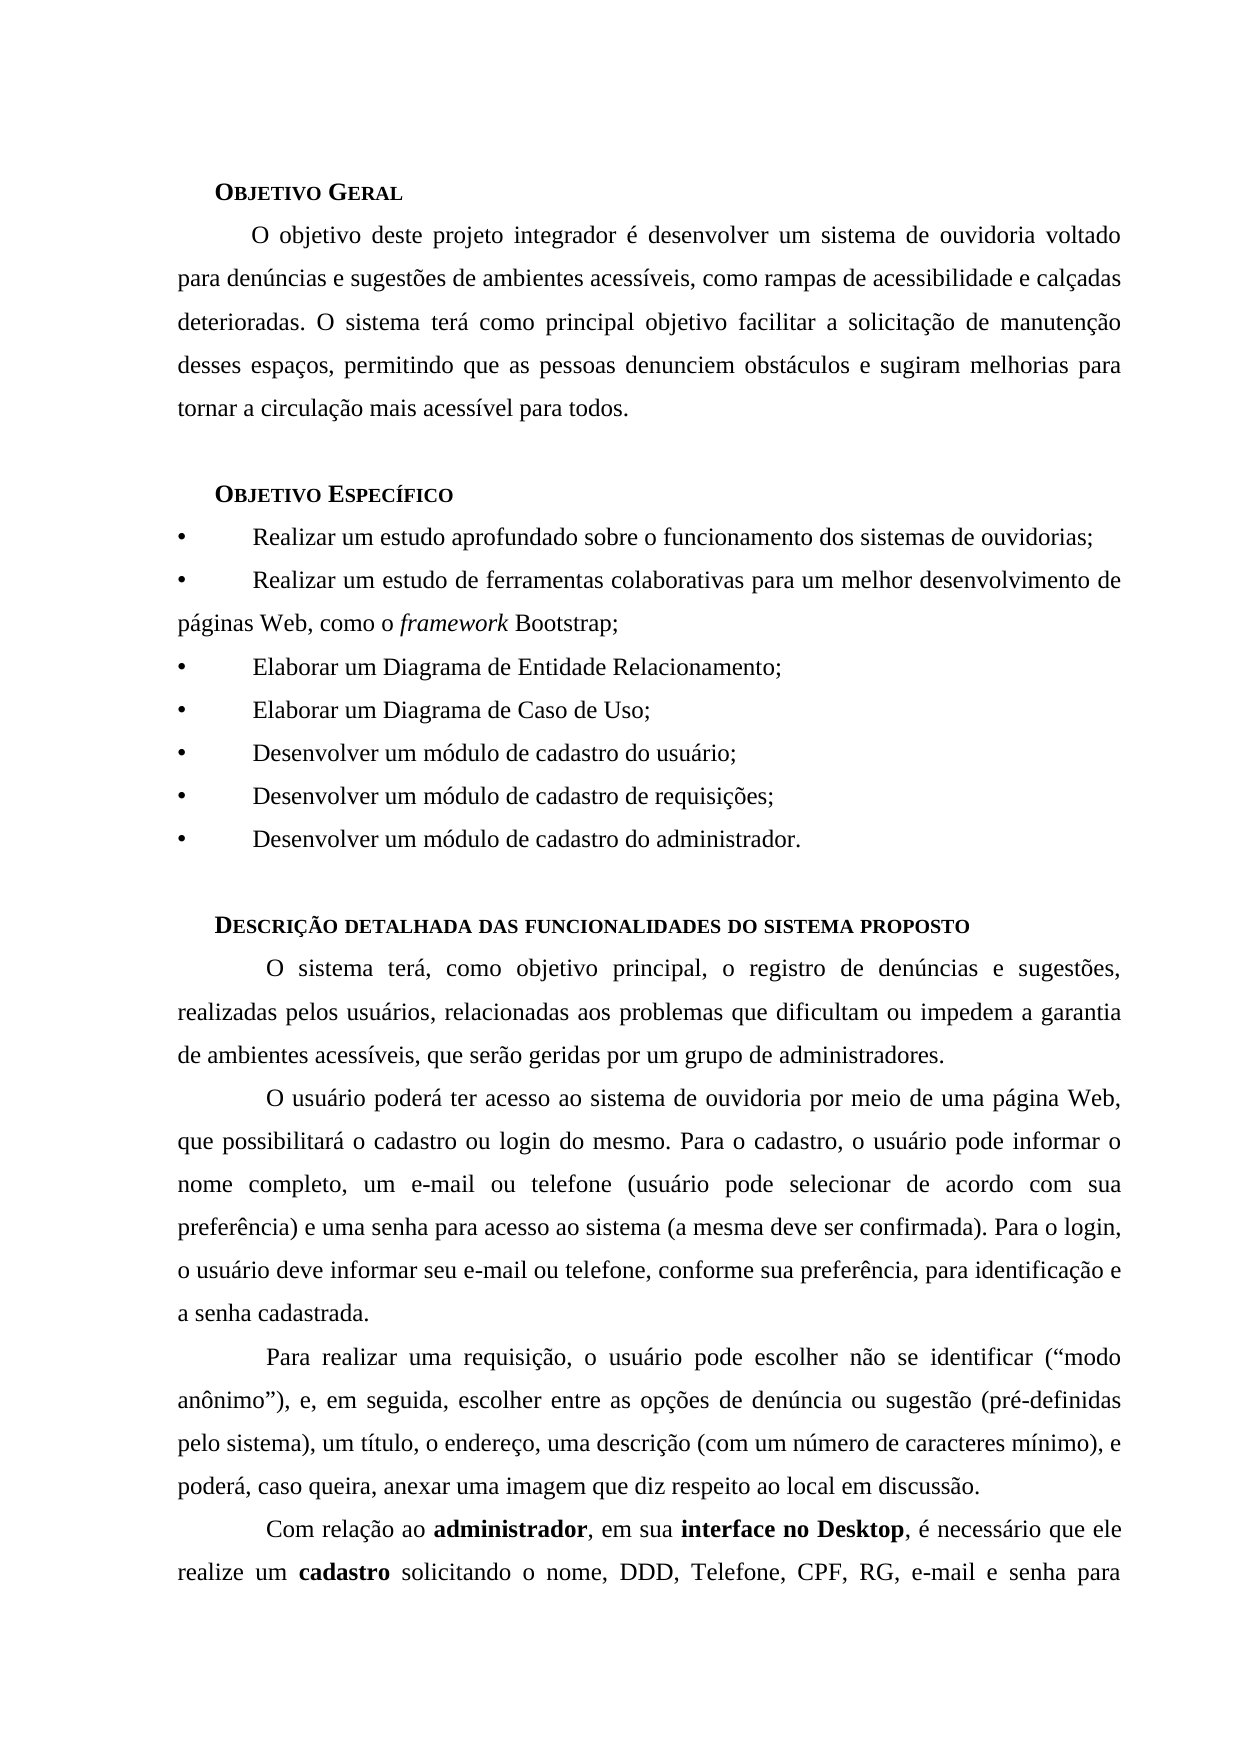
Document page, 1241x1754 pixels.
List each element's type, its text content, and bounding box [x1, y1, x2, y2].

list Elaborar um Diagrama de Entidade Relacionamento; [177, 652, 1122, 680]
list Realizar um estudo aprofundado sobre o funcionamento dos sistemas de ouvidorias; [177, 522, 1122, 551]
text O objetivo deste projeto integrador é desenvolver um sistema de ouvidoria voltado para denúncias e sugestões de ambientes acessíveis, como rampas de acessibilidade e calçadas deterioradas. O sistema terá como principal objetivo facilitar a solicitação de manutenção desses espaços, permitindo que as pessoas denunciem obstáculos e sugiram melhorias para tornar a circulação mais acessível para todos. [177, 220, 1122, 422]
subtitle Descrição detalhada das funcionalidades do sistema proposto [214, 910, 1122, 939]
text Para realizar uma requisição, o usuário pode escolher não se identificar (“modo anônimo”), e, em seguida, escolher entre as opções de denúncia ou sugestão (pré-definidas pelo sistema), um título, o endereço, uma descrição (com um número de caracteres mínimo), e poderá, caso queira, anexar uma imagem que diz respeito ao local em discussão. [177, 1342, 1122, 1500]
list Elaborar um Diagrama de Caso de Uso; [177, 695, 1122, 723]
subtitle Objetivo Geral [214, 177, 1122, 206]
list Desenvolver um módulo de cadastro do usuário; [177, 738, 1122, 767]
text O usuário poderá ter acesso ao sistema de ouvidoria por meio de uma página Web, que possibilitará o cadastro ou login do mesmo. Para o cadastro, o usuário pode informar o nome completo, um e-mail ou telefone (usuário pode selecionar de acordo com sua preferência) e uma senha para acesso ao sistema (a mesma deve ser confirmada). Para o login, o usuário deve informar seu e-mail ou telefone, conforme sua preferência, para identificação e a senha cadastrada. [177, 1083, 1122, 1327]
list Realizar um estudo de ferramentas colaborativas para um melhor desenvolvimento de páginas Web, como o framework Bootstrap; [177, 565, 1122, 637]
text O sistema terá, como objetivo principal, o registro de denúncias e sugestões, realizadas pelos usuários, relacionadas aos problemas que dificultam ou impedem a garantia de ambientes acessíveis, que serão geridas por um grupo de administradores. [177, 953, 1122, 1068]
list Desenvolver um módulo de cadastro do administrador. [177, 824, 1122, 853]
list Desenvolver um módulo de cadastro de requisições; [177, 781, 1122, 810]
subtitle Objetivo Específico [214, 479, 1122, 508]
text Com relação ao administrador, em sua interface no Desktop, é necessário que ele realize um cadastro solicitando o nome, DDD, Telefone, CPF, RG, e-mail e senha para [177, 1514, 1122, 1586]
